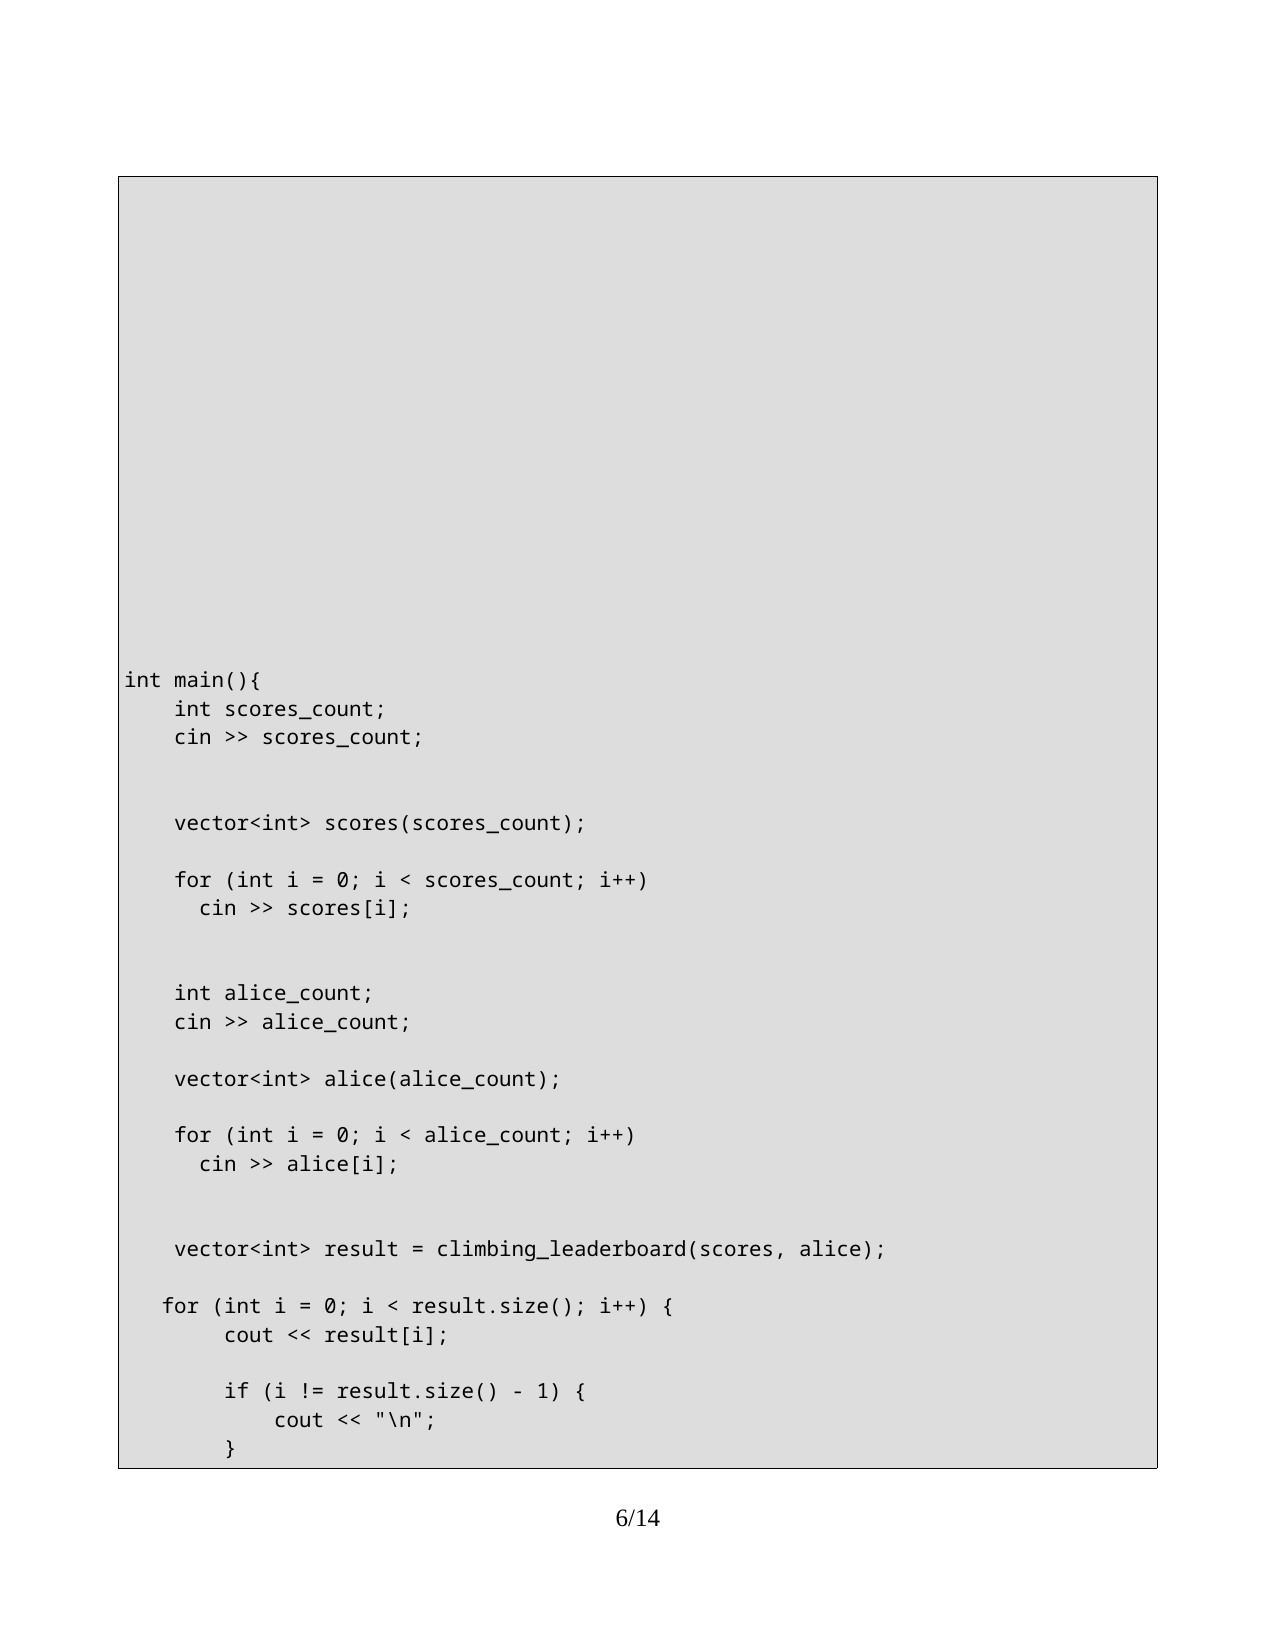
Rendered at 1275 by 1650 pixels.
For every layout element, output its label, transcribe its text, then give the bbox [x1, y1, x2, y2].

table_cell int main(){ int scores_count; cin >> scores_count; vector<int> scores(scores_count); for (int i = 0; i < scores_count; i++) cin >> scores[i]; int alice_count; cin >> alice_count; vector<int> alice(alice_count); for (int i = 0; i < alice_count; i++) cin >> alice[i]; vector<int> result = climbing_leaderboard(scores, alice); for (int i = 0; i < result.size(); i++) { cout << result[i]; if (i != result.size() - 1) { cout << "\n"; } [119, 177, 1157, 1468]
